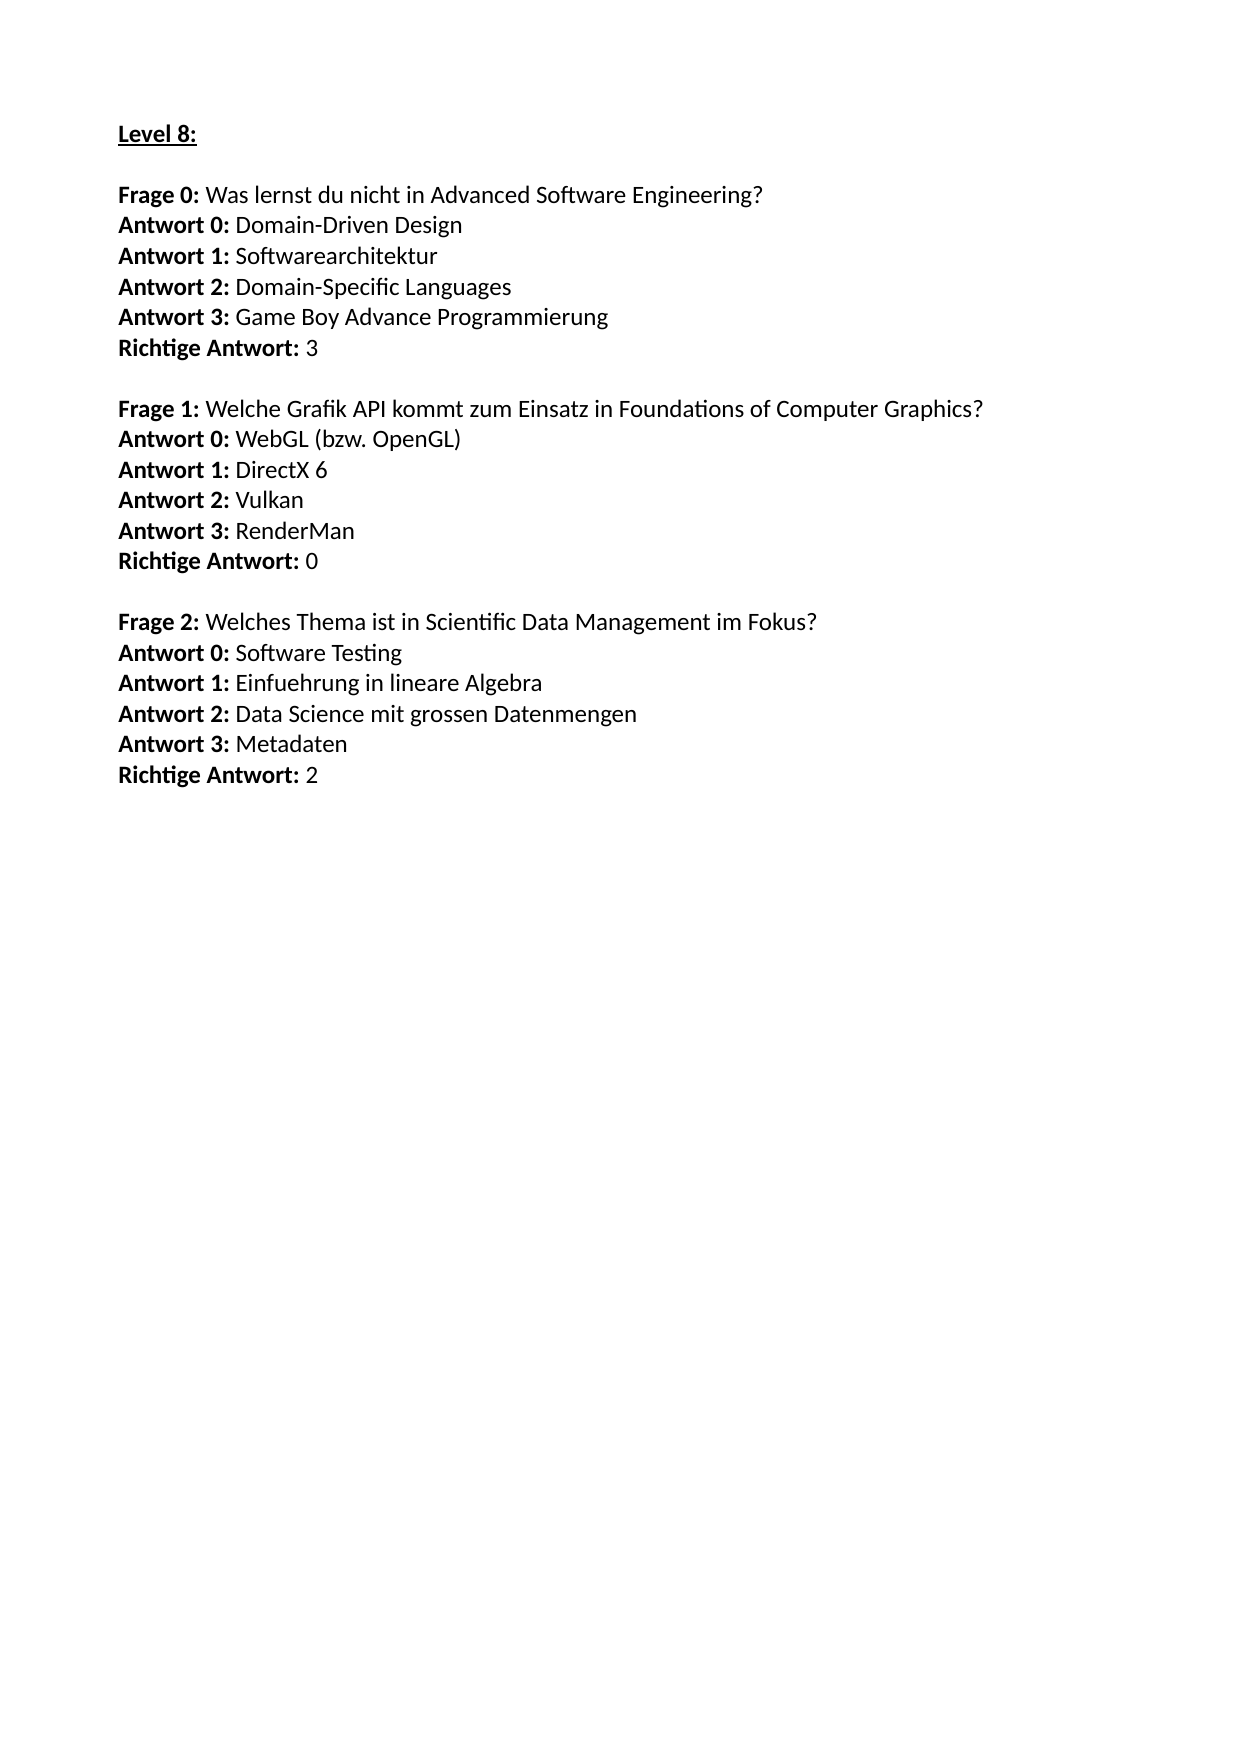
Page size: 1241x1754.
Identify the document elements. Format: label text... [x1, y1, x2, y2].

text Antwort 2: Vulkan [118, 484, 1122, 515]
text Richtige Antwort: 2 [118, 759, 1122, 789]
text Frage 2: Welches Thema ist in Scientific Data Management im Fokus? [118, 606, 1122, 637]
text Antwort 0: WebGL (bzw. OpenGL) [118, 423, 1122, 454]
text Antwort 0: Software Testing [118, 637, 1122, 667]
text Antwort 3: RenderMan [118, 515, 1122, 545]
text Antwort 0: Domain-Driven Design [118, 210, 1122, 240]
text Richtige Antwort: 0 [118, 545, 1122, 576]
text Frage 1: Welche Grafik API kommt zum Einsatz in Foundations of Computer Graphics? [118, 393, 1122, 423]
text Antwort 2: Domain-Specific Languages [118, 271, 1122, 301]
text Antwort 3: Game Boy Advance Programmierung [118, 301, 1122, 332]
text Frage 0: Was lernst du nicht in Advanced Software Engineering? [118, 179, 1122, 210]
text Level 8: [118, 118, 1122, 149]
text Richtige Antwort: 3 [118, 332, 1122, 362]
text Antwort 3: Metadaten [118, 728, 1122, 759]
text Antwort 2: Data Science mit grossen Datenmengen [118, 698, 1122, 728]
text Antwort 1: DirectX 6 [118, 454, 1122, 484]
text Antwort 1: Einfuehrung in lineare Algebra [118, 667, 1122, 698]
text Antwort 1: Softwarearchitektur [118, 240, 1122, 271]
